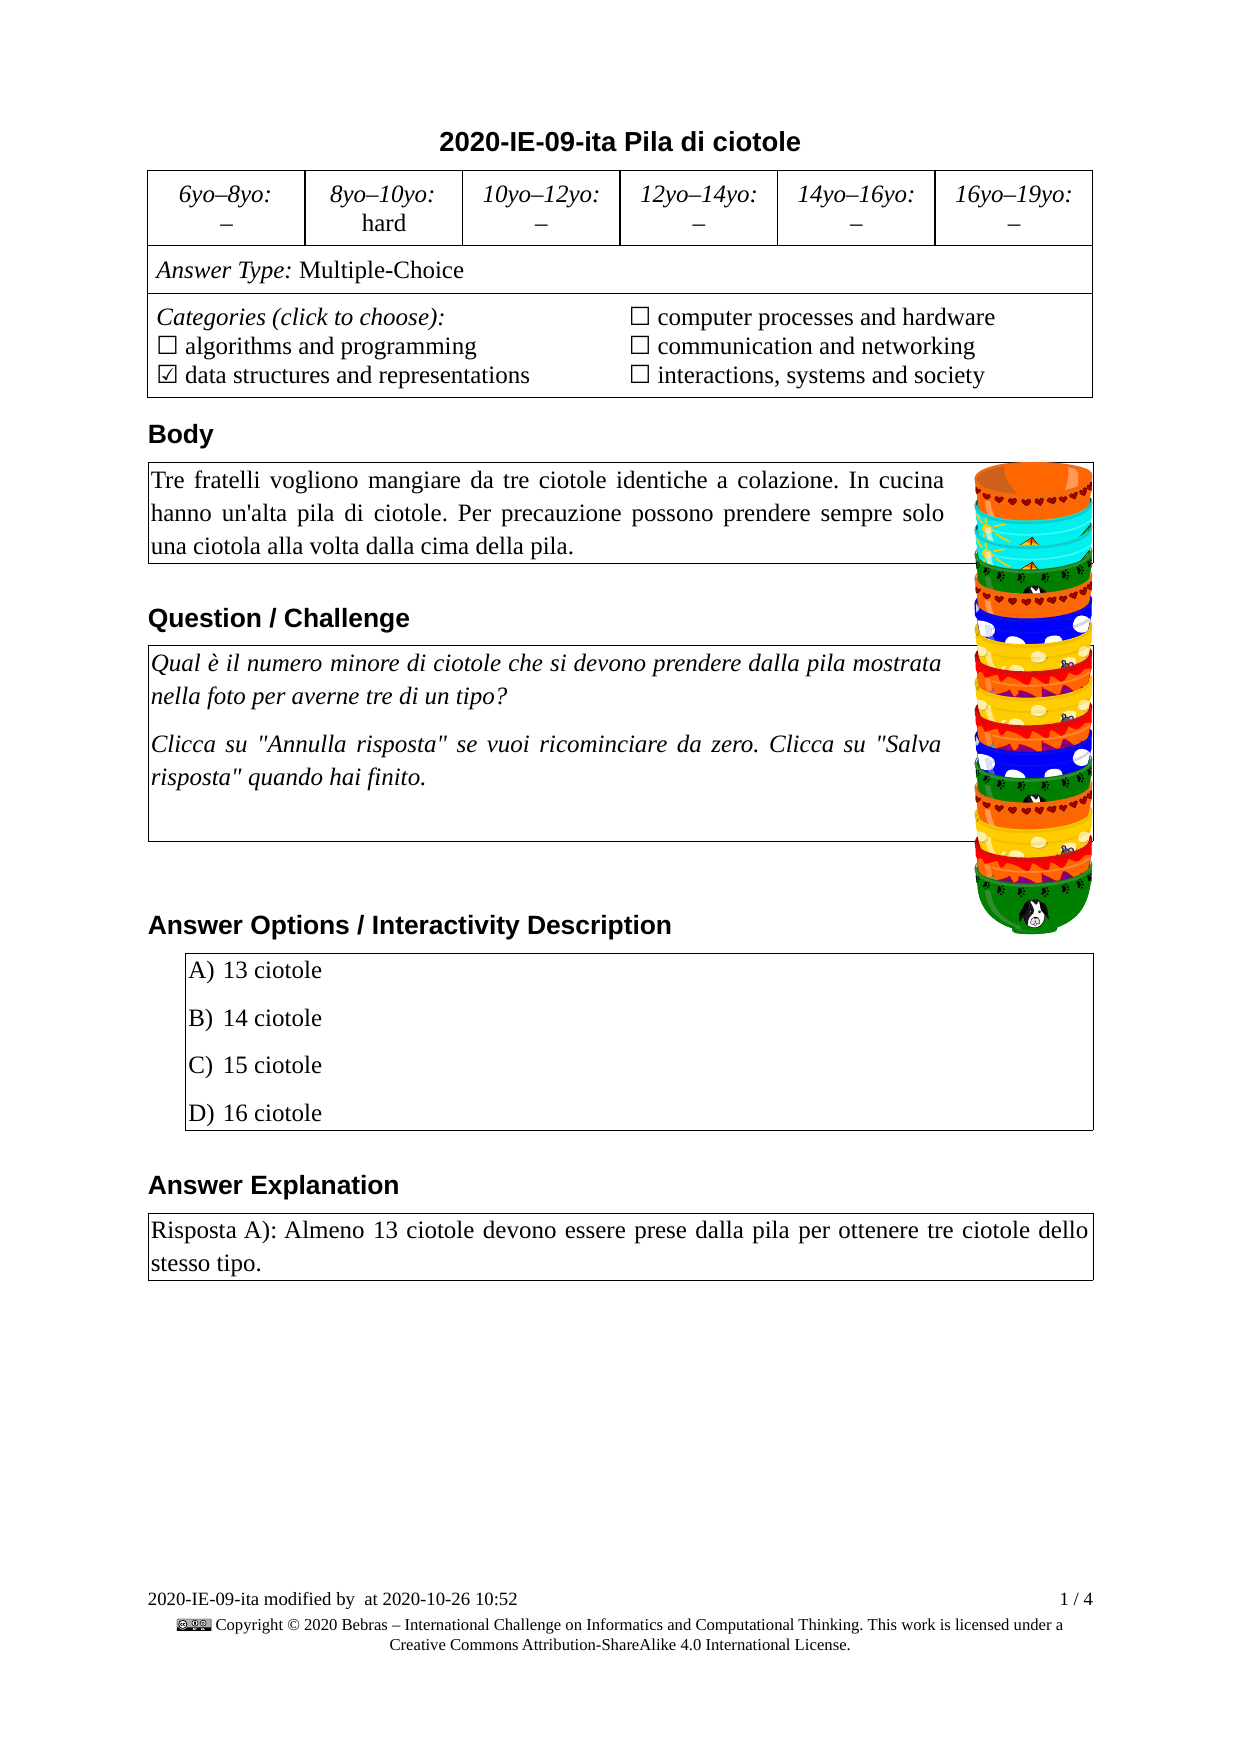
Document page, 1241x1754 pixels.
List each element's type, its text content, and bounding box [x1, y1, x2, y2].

table_cell Categories (click to choose): ☐ algorithms and programming ☑ data structures and representations [148, 294, 620, 397]
text Risposta A): Almeno 13 ciotole devono essere prese dalla pila per ottenere tre ciotole dello stesso tipo. [149, 1214, 1093, 1280]
subtitle Body [148, 419, 1093, 449]
text Tre fratelli vogliono mangiare da tre ciotole identiche a colazione. In cucina hanno un'alta pila di ciotole. Per precauzione possono prendere sempre solo una ciotola alla volta dalla cima della pila. [149, 463, 1002, 563]
subtitle Answer Options / Interactivity Description [148, 909, 1093, 940]
text Qual è il numero minore di ciotole che si devono prendere dalla pila mostrata nella foto per averne tre di un tipo? [149, 646, 977, 710]
table_header 14yo–16yo: – [778, 171, 934, 245]
list 13 ciotole [186, 954, 1093, 984]
table_cell ☐ computer processes and hardware ☐ communication and networking ☐ interactions, systems and society [620, 294, 1092, 397]
table_header 10yo–12yo: – [463, 171, 619, 245]
table_header 16yo–19yo: – [936, 171, 1092, 245]
table_header 8yo–10yo: hard [306, 171, 462, 245]
subtitle Answer Explanation [148, 1170, 1093, 1200]
text Clicca su "Annulla risposta" se vuoi ricominciare da zero. Clicca su "Salva risposta" quando hai finito. [149, 726, 977, 791]
list 14 ciotole [186, 1000, 1093, 1032]
table_header 12yo–14yo: – [621, 171, 777, 245]
list 15 ciotole [186, 1048, 1093, 1079]
table_header 6yo–8yo: – [148, 171, 304, 245]
subtitle Question / Challenge [148, 602, 977, 633]
subtitle 2020-IE-09-ita Pila di ciotole [148, 125, 1093, 157]
list 16 ciotole [186, 1095, 1093, 1130]
table_cell Answer Type: Multiple-Choice [148, 246, 1092, 292]
